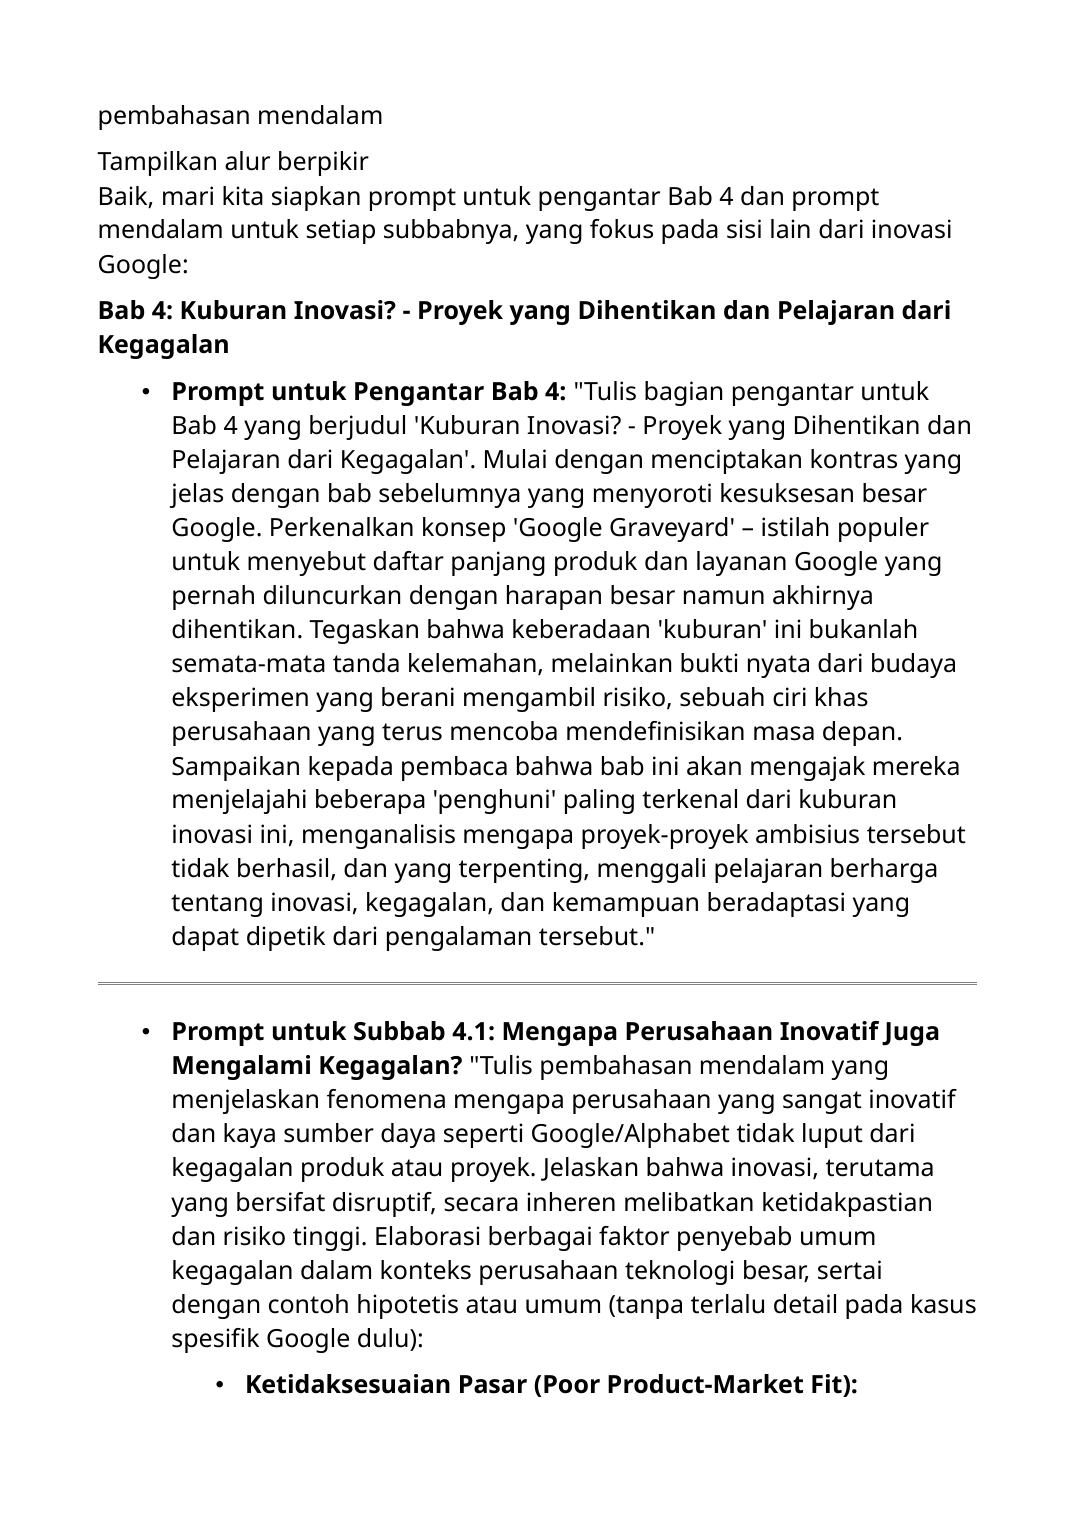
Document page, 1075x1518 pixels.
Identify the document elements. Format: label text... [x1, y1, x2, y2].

text Tampilkan alur berpikir [97, 144, 977, 178]
text Bab 4: Kuburan Inovasi? - Proyek yang Dihentikan dan Pelajaran dari Kegagalan [97, 293, 977, 361]
text Baik, mari kita siapkan prompt untuk pengantar Bab 4 dan prompt mendalam untuk setiap subbabnya, yang fokus pada sisi lain dari inovasi Google: [97, 178, 977, 280]
list Prompt untuk Subbab 4.1: Mengapa Perusahaan Inovatif Juga Mengalami Kegagalan? "Tulis pembahasan mendalam yang menjelaskan fenomena mengapa perusahaan yang sangat inovatif dan kaya sumber daya seperti Google/Alphabet tidak luput dari kegagalan produk atau proyek. Jelaskan bahwa inovasi, terutama yang bersifat disruptif, secara inheren melibatkan ketidakpastian dan risiko tinggi. Elaborasi berbagai faktor penyebab umum kegagalan dalam konteks perusahaan teknologi besar, sertai dengan contoh hipotetis atau umum (tanpa terlalu detail pada kasus spesifik Google dulu): [142, 1014, 977, 1354]
list Ketidaksesuaian Pasar (Poor Product-Market Fit): [215, 1367, 977, 1401]
list Prompt untuk Pengantar Bab 4: "Tulis bagian pengantar untuk Bab 4 yang berjudul 'Kuburan Inovasi? - Proyek yang Dihentikan dan Pelajaran dari Kegagalan'. Mulai dengan menciptakan kontras yang jelas dengan bab sebelumnya yang menyoroti kesuksesan besar Google. Perkenalkan konsep 'Google Graveyard' – istilah populer untuk menyebut daftar panjang produk dan layanan Google yang pernah diluncurkan dengan harapan besar namun akhirnya dihentikan. Tegaskan bahwa keberadaan 'kuburan' ini bukanlah semata-mata tanda kelemahan, melainkan bukti nyata dari budaya eksperimen yang berani mengambil risiko, sebuah ciri khas perusahaan yang terus mencoba mendefinisikan masa depan. Sampaikan kepada pembaca bahwa bab ini akan mengajak mereka menjelajahi beberapa 'penghuni' paling terkenal dari kuburan inovasi ini, menganalisis mengapa proyek-proyek ambisius tersebut tidak berhasil, dan yang terpenting, menggali pelajaran berharga tentang inovasi, kegagalan, dan kemampuan beradaptasi yang dapat dipetik dari pengalaman tersebut." [142, 373, 977, 952]
text pembahasan mendalam [97, 97, 977, 132]
